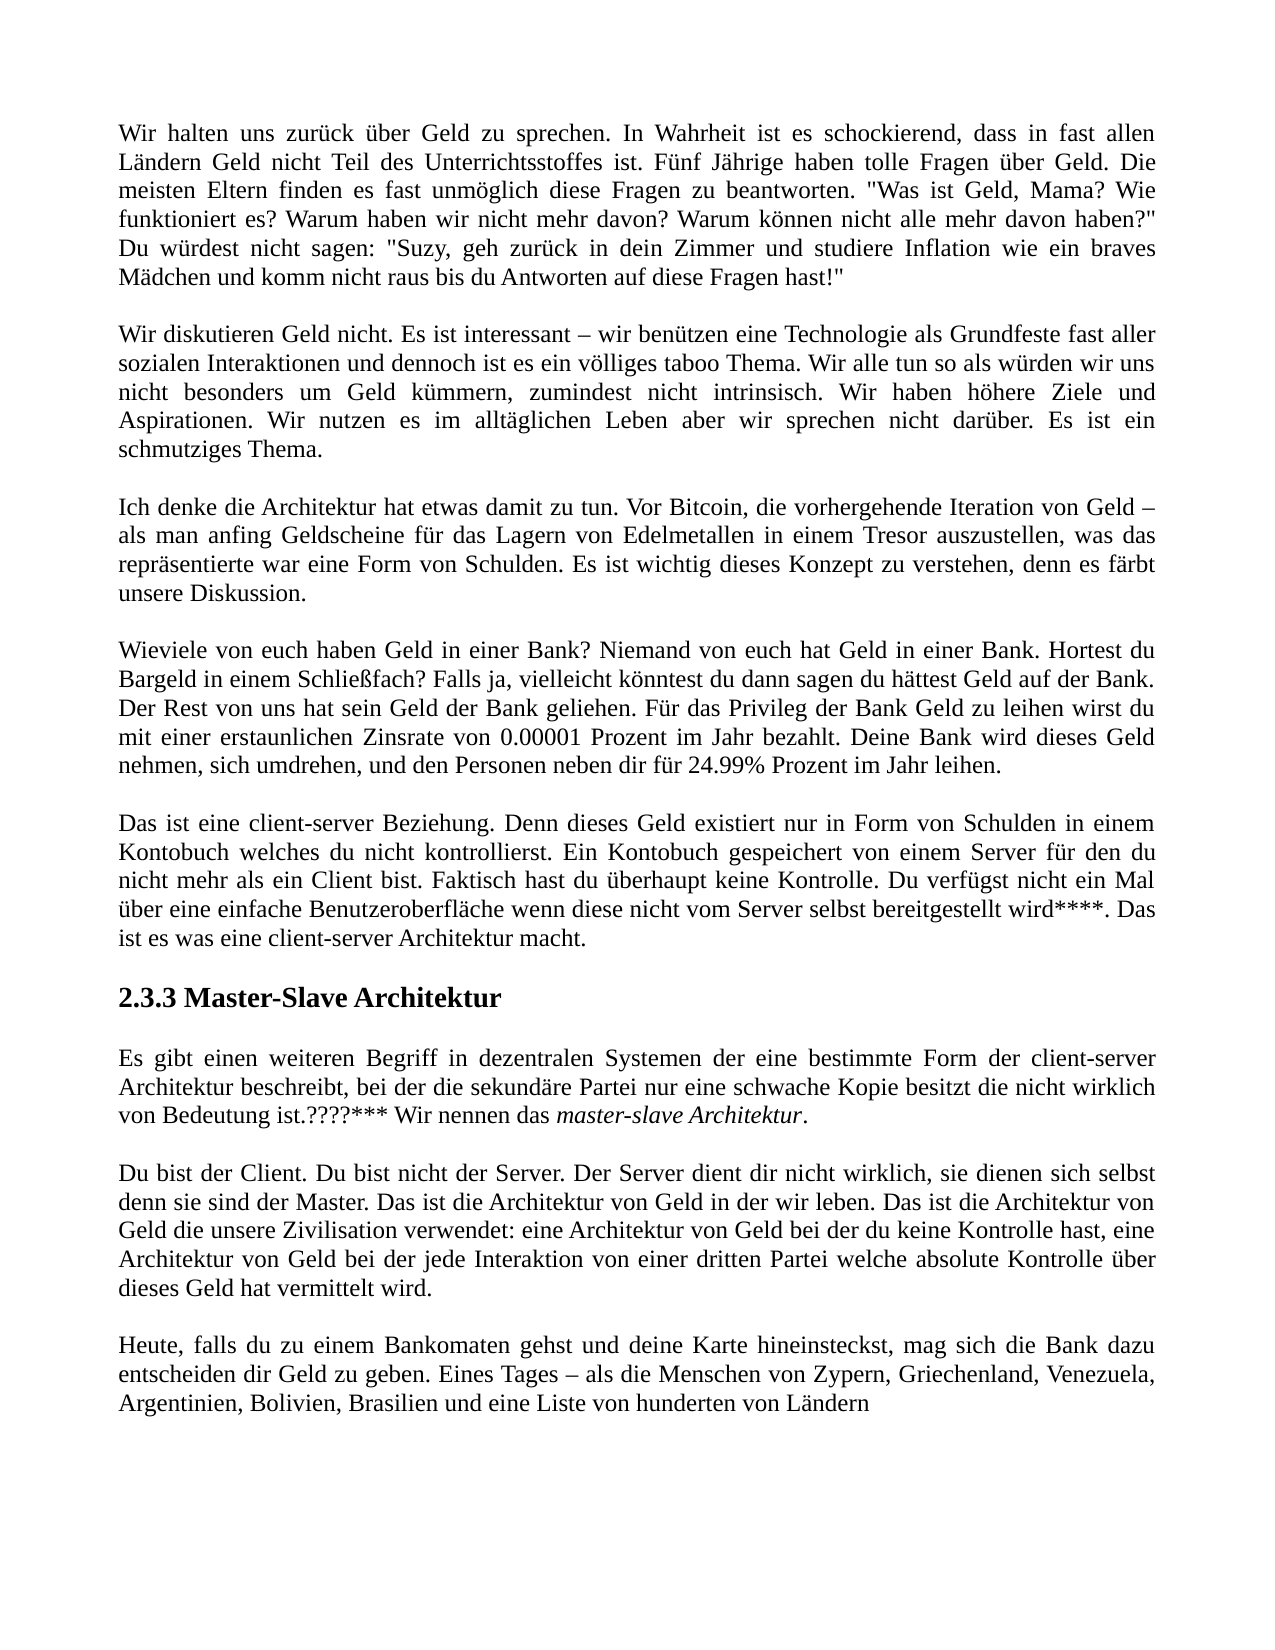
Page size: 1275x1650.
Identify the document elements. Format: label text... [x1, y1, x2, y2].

text Wir diskutieren Geld nicht. Es ist interessant – wir benützen eine Technologie als Grundfeste fast aller sozialen Interaktionen und dennoch ist es ein völliges taboo Thema. Wir alle tun so als würden wir uns nicht besonders um Geld kümmern, zumindest nicht intrinsisch. Wir haben höhere Ziele und Aspirationen. Wir nutzen es im alltäglichen Leben aber wir sprechen nicht darüber. Es ist ein schmutziges Thema. [118, 319, 1157, 463]
text Das ist eine client-server Beziehung. Denn dieses Geld existiert nur in Form von Schulden in einem Kontobuch welches du nicht kontrollierst. Ein Kontobuch gespeichert von einem Server für den du nicht mehr als ein Client bist. Faktisch hast du überhaupt keine Kontrolle. Du verfügst nicht ein Mal über eine einfache Benutzeroberfläche wenn diese nicht vom Server selbst bereitgestellt wird****. Das ist es was eine client-server Architektur macht. [118, 808, 1157, 952]
text Es gibt einen weiteren Begriff in dezentralen Systemen der eine bestimmte Form der client-server Architektur beschreibt, bei der die sekundäre Partei nur eine schwache Kopie besitzt die nicht wirklich von Bedeutung ist.????*** Wir nennen das master-slave Architektur. [118, 1043, 1157, 1129]
text Wir halten uns zurück über Geld zu sprechen. In Wahrheit ist es schockierend, dass in fast allen Ländern Geld nicht Teil des Unterrichtsstoffes ist. Fünf Jährige haben tolle Fragen über Geld. Die meisten Eltern finden es fast unmöglich diese Fragen zu beantworten. "Was ist Geld, Mama? Wie funktioniert es? Warum haben wir nicht mehr davon? Warum können nicht alle mehr davon haben?" Du würdest nicht sagen: "Suzy, geh zurück in dein Zimmer und studiere Inflation wie ein braves Mädchen und komm nicht raus bis du Antworten auf diese Fragen hast!" [118, 118, 1157, 291]
text 2.3.3 Master-Slave Architektur [118, 981, 1157, 1014]
text Heute, falls du zu einem Bankomaten gehst und deine Karte hineinsteckst, mag sich die Bank dazu entscheiden dir Geld zu geben. Eines Tages – als die Menschen von Zypern, Griechenland, Venezuela, Argentinien, Bolivien, Brasilien und eine Liste von hunderten von Ländern [118, 1330, 1157, 1417]
text Ich denke die Architektur hat etwas damit zu tun. Vor Bitcoin, die vorhergehende Iteration von Geld – als man anfing Geldscheine für das Lagern von Edelmetallen in einem Tresor auszustellen, was das repräsentierte war eine Form von Schulden. Es ist wichtig dieses Konzept zu verstehen, denn es färbt unsere Diskussion. [118, 492, 1157, 607]
text Wieviele von euch haben Geld in einer Bank? Niemand von euch hat Geld in einer Bank. Hortest du Bargeld in einem Schließfach? Falls ja, vielleicht könntest du dann sagen du hättest Geld auf der Bank. Der Rest von uns hat sein Geld der Bank geliehen. Für das Privileg der Bank Geld zu leihen wirst du mit einer erstaunlichen Zinsrate von 0.00001 Prozent im Jahr bezahlt. Deine Bank wird dieses Geld nehmen, sich umdrehen, und den Personen neben dir für 24.99% Prozent im Jahr leihen. [118, 636, 1157, 779]
text Du bist der Client. Du bist nicht der Server. Der Server dient dir nicht wirklich, sie dienen sich selbst denn sie sind der Master. Das ist die Architektur von Geld in der wir leben. Das ist die Architektur von Geld die unsere Zivilisation verwendet: eine Architektur von Geld bei der du keine Kontrolle hast, eine Architektur von Geld bei der jede Interaktion von einer dritten Partei welche absolute Kontrolle über dieses Geld hat vermittelt wird. [118, 1158, 1157, 1302]
